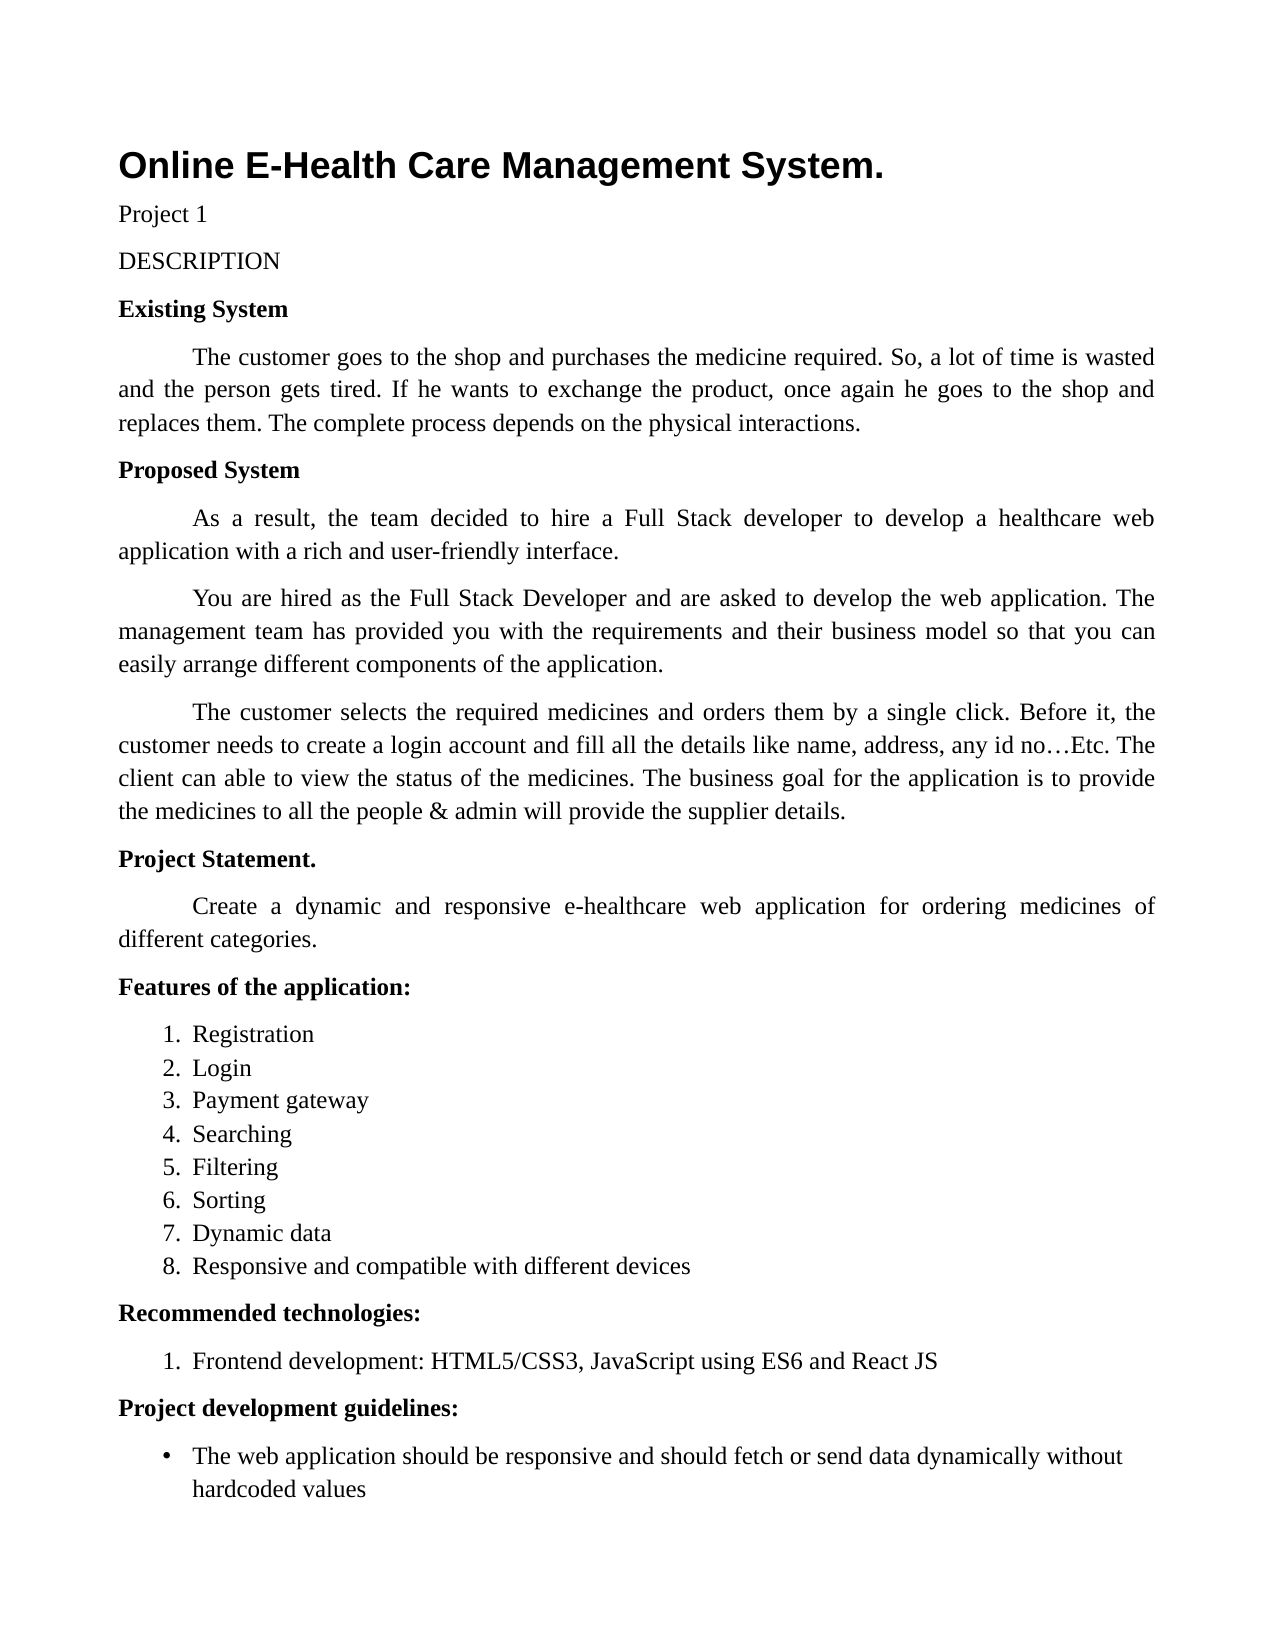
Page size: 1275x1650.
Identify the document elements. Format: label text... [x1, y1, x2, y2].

list Login [162, 1053, 1157, 1081]
list Frontend development: HTML5/CSS3, JavaScript using ES6 and React JS [162, 1346, 1157, 1375]
list Responsive and compatible with different devices [162, 1251, 1157, 1279]
text Project Statement. [118, 844, 1157, 872]
text The customer goes to the shop and purchases the medicine required. So, a lot of time is wasted and the person gets tired. If he wants to exchange the product, once again he goes to the shop and replaces them. The complete process depends on the physical interactions. [118, 342, 1157, 436]
text Create a dynamic and responsive e-healthcare web application for ordering medicines of different categories. [118, 891, 1157, 953]
text DESCRIPTION [118, 246, 1157, 275]
list Searching [162, 1119, 1157, 1147]
text Project development guidelines: [118, 1393, 1157, 1422]
text As a result, the team decided to hire a Full Stack developer to develop a healthcare web application with a rich and user-friendly interface. [118, 503, 1157, 564]
text Proposed System [118, 455, 1157, 484]
list The web application should be responsive and should fetch or send data dynamically without hardcoded values [162, 1441, 1157, 1503]
list Dynamic data [162, 1218, 1157, 1246]
list Payment gateway [162, 1086, 1157, 1114]
text You are hired as the Full Stack Developer and are asked to develop the web application. The management team has provided you with the requirements and their business model so that you can easily arrange different components of the application. [118, 583, 1157, 678]
text Project 1 [118, 199, 1157, 227]
list Filtering [162, 1152, 1157, 1180]
text The customer selects the required medicines and orders them by a single click. Before it, the customer needs to create a login account and fill all the details like name, address, any id no…Etc. The client can able to view the status of the medicines. The business goal for the application is to provide the medicines to all the people & admin will provide the supplier details. [118, 697, 1157, 825]
list Sorting [162, 1185, 1157, 1213]
subtitle Online E-Health Care Management System. [118, 143, 1157, 186]
text Recommended technologies: [118, 1298, 1157, 1327]
text Features of the application: [118, 972, 1157, 1001]
text Existing System [118, 294, 1157, 323]
list Registration [162, 1019, 1157, 1048]
